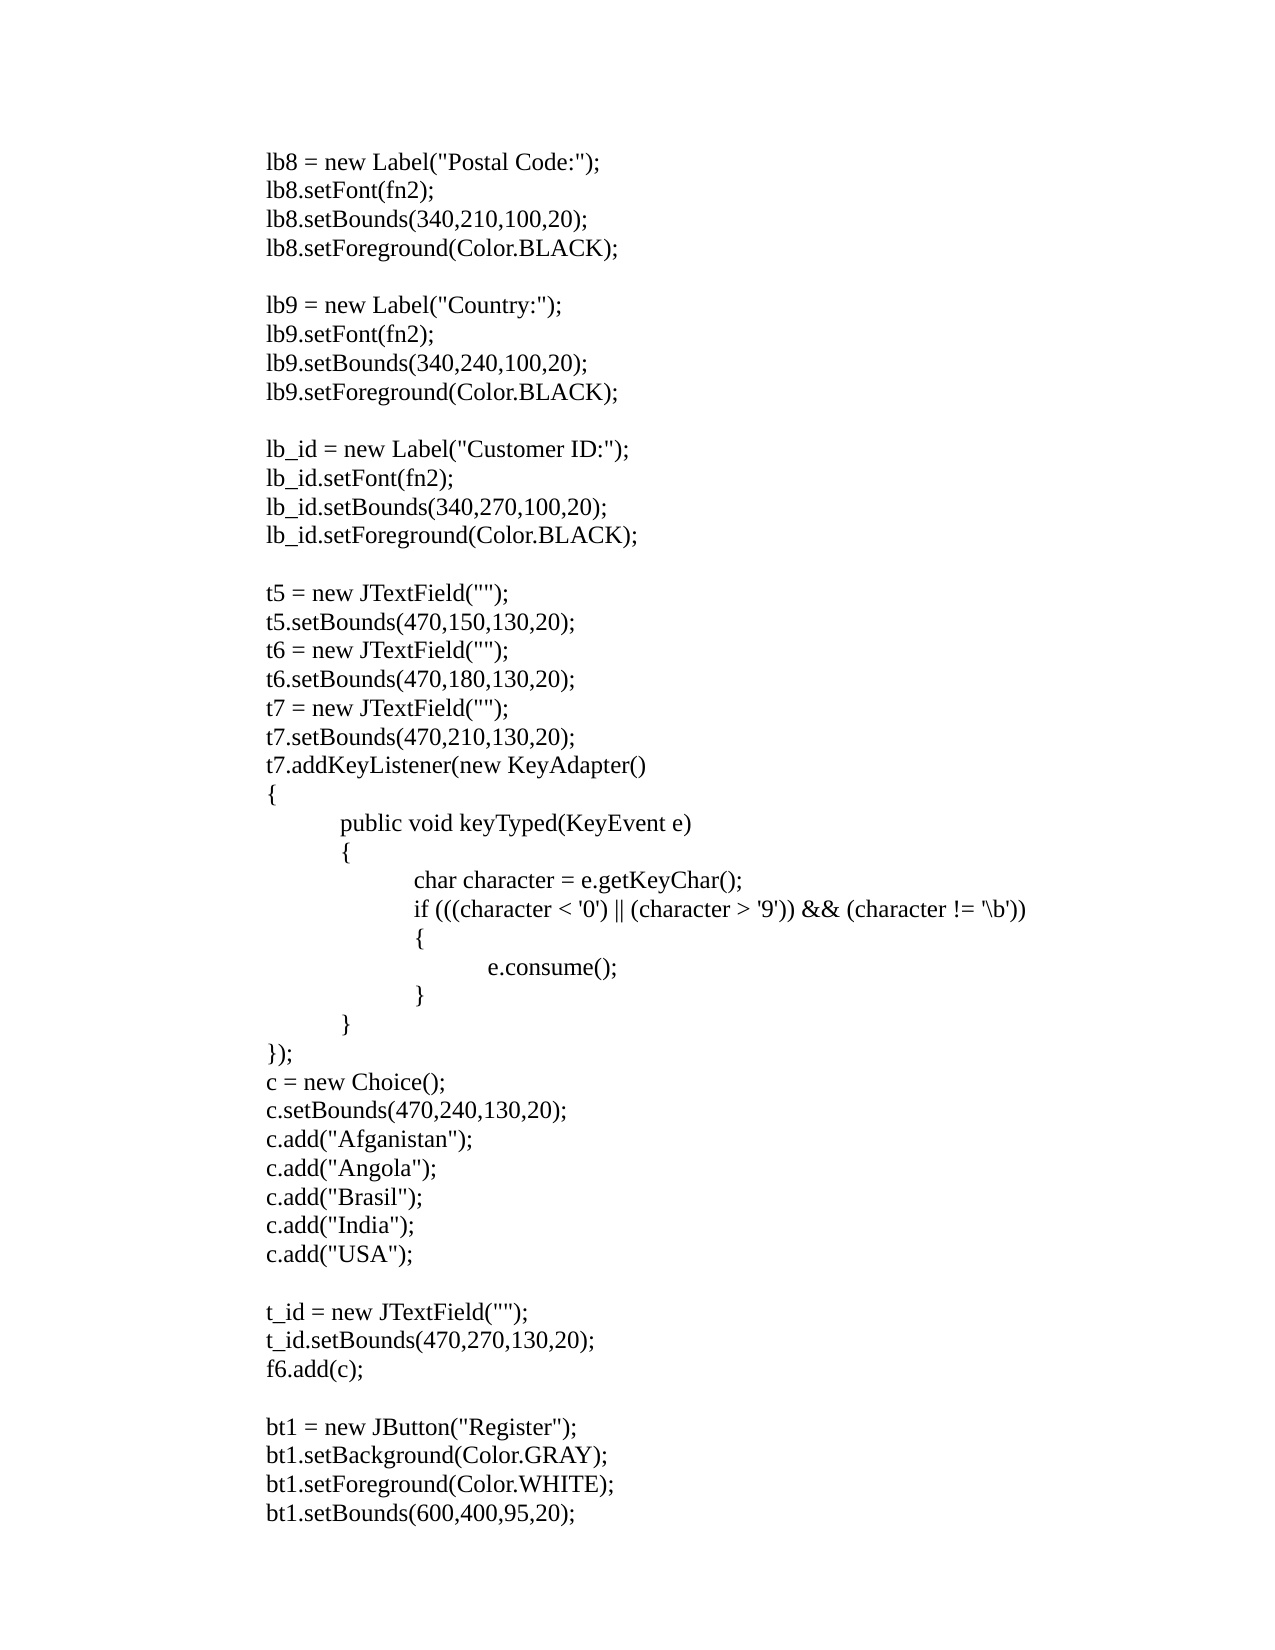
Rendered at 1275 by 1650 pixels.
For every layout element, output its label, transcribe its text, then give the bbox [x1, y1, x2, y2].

text lb_id.setForeground(Color.BLACK); [118, 521, 1157, 549]
text { [118, 779, 1157, 808]
text t7 = new JTextField(""); [118, 693, 1157, 722]
text bt1.setBounds(600,400,95,20); [118, 1498, 1157, 1527]
text if (((character < '0') || (character > '9')) && (character != '\b')) [118, 894, 1157, 923]
text t5 = new JTextField(""); [118, 578, 1157, 607]
text e.consume(); [118, 952, 1157, 981]
text c = new Choice(); [118, 1067, 1157, 1096]
text c.add("USA"); [118, 1239, 1157, 1268]
text lb_id.setFont(fn2); [118, 463, 1157, 492]
text char character = e.getKeyChar(); [118, 866, 1157, 894]
text lb_id.setBounds(340,270,100,20); [118, 492, 1157, 521]
text } [118, 1009, 1157, 1038]
text public void keyTyped(KeyEvent e) [118, 808, 1157, 837]
text lb8.setForeground(Color.BLACK); [118, 233, 1157, 262]
text t7.addKeyListener(new KeyAdapter() [118, 751, 1157, 779]
text bt1 = new JButton("Register"); [118, 1412, 1157, 1441]
text { [118, 837, 1157, 866]
text lb8.setFont(fn2); [118, 176, 1157, 204]
text } [118, 981, 1157, 1009]
text lb9.setFont(fn2); [118, 319, 1157, 348]
text lb9.setBounds(340,240,100,20); [118, 348, 1157, 377]
text lb8 = new Label("Postal Code:"); [118, 147, 1157, 176]
text c.add("Angola"); [118, 1153, 1157, 1182]
text c.setBounds(470,240,130,20); [118, 1096, 1157, 1124]
text c.add("Brasil"); [118, 1182, 1157, 1211]
text t5.setBounds(470,150,130,20); [118, 607, 1157, 636]
text t_id = new JTextField(""); [118, 1297, 1157, 1326]
text bt1.setBackground(Color.GRAY); [118, 1441, 1157, 1469]
text lb9 = new Label("Country:"); [118, 291, 1157, 319]
text c.add("Afganistan"); [118, 1124, 1157, 1153]
text t_id.setBounds(470,270,130,20); [118, 1326, 1157, 1354]
text t6.setBounds(470,180,130,20); [118, 664, 1157, 693]
text bt1.setForeground(Color.WHITE); [118, 1469, 1157, 1498]
text { [118, 923, 1157, 952]
text f6.add(c); [118, 1354, 1157, 1383]
text }); [118, 1038, 1157, 1067]
text lb9.setForeground(Color.BLACK); [118, 377, 1157, 406]
text c.add("India"); [118, 1211, 1157, 1239]
text t6 = new JTextField(""); [118, 636, 1157, 664]
text t7.setBounds(470,210,130,20); [118, 722, 1157, 751]
text lb8.setBounds(340,210,100,20); [118, 204, 1157, 233]
text lb_id = new Label("Customer ID:"); [118, 434, 1157, 463]
